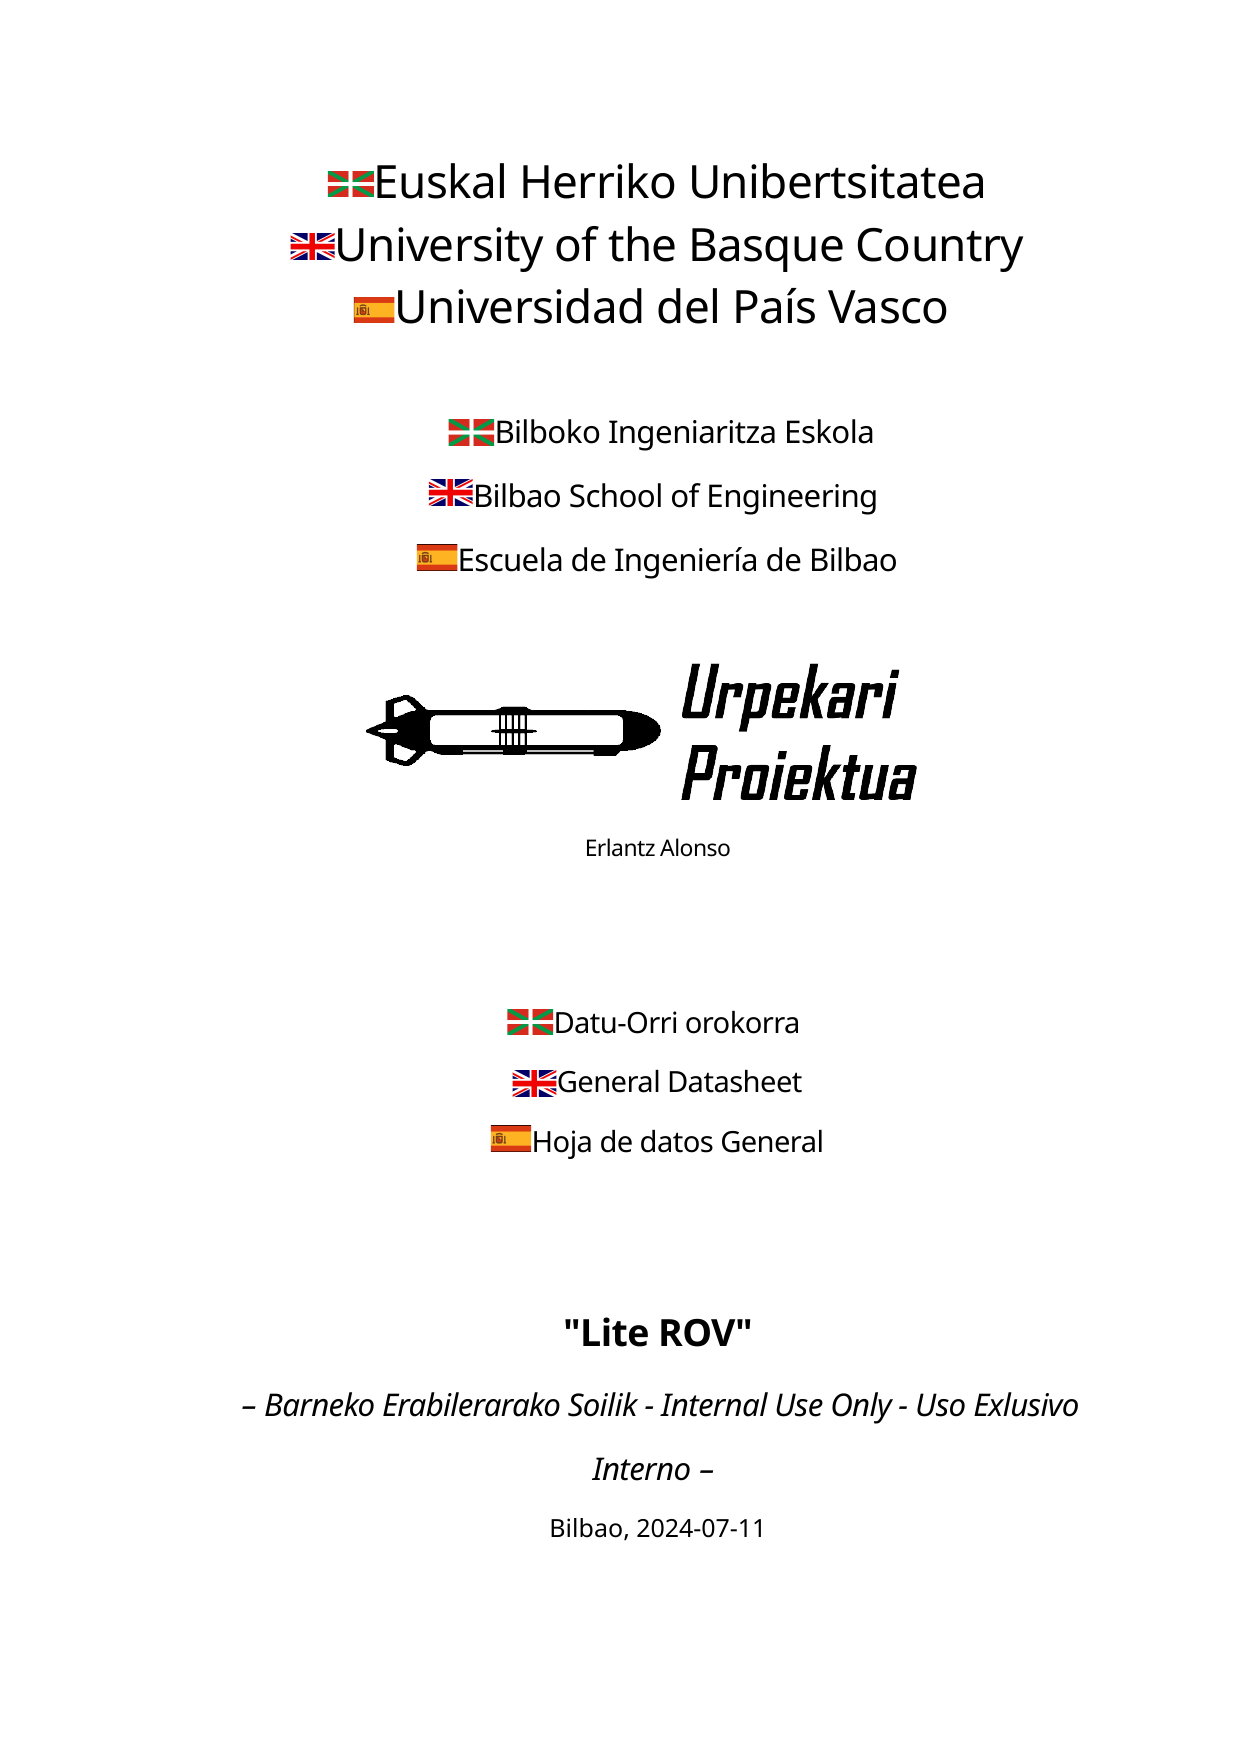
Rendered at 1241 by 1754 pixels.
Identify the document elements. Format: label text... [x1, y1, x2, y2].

picture [327, 171, 374, 197]
text Universidad del País Vasco [225, 275, 1090, 337]
text General Datasheet [225, 1062, 1090, 1101]
picture [512, 1070, 557, 1097]
picture [507, 1009, 554, 1035]
text – Barneko Erabilerarako Soilik - Internal Use Only - Uso Exlusivo Interno – [225, 1383, 1090, 1489]
text Bilbao School of Engineering [225, 474, 1090, 517]
picture [428, 479, 473, 506]
picture [353, 644, 962, 816]
picture [290, 233, 335, 260]
picture [448, 419, 495, 446]
picture [353, 297, 395, 323]
text Euskal Herriko Unibertsitatea [225, 150, 1090, 212]
text University of the Basque Country [225, 212, 1090, 275]
text Escuela de Ingeniería de Bilbao [225, 538, 1090, 581]
text Erlantz Alonso [225, 666, 1090, 863]
text "Lite ROV" [225, 1306, 1090, 1357]
text Datu-Orri orokorra [225, 1002, 1090, 1042]
text Bilbao, 2024-07-11 [225, 1511, 1090, 1545]
text Hoja de datos General [225, 1121, 1090, 1161]
text Bilboko Ingeniaritza Eskola [225, 410, 1090, 453]
picture [416, 544, 458, 571]
picture [490, 1125, 532, 1152]
